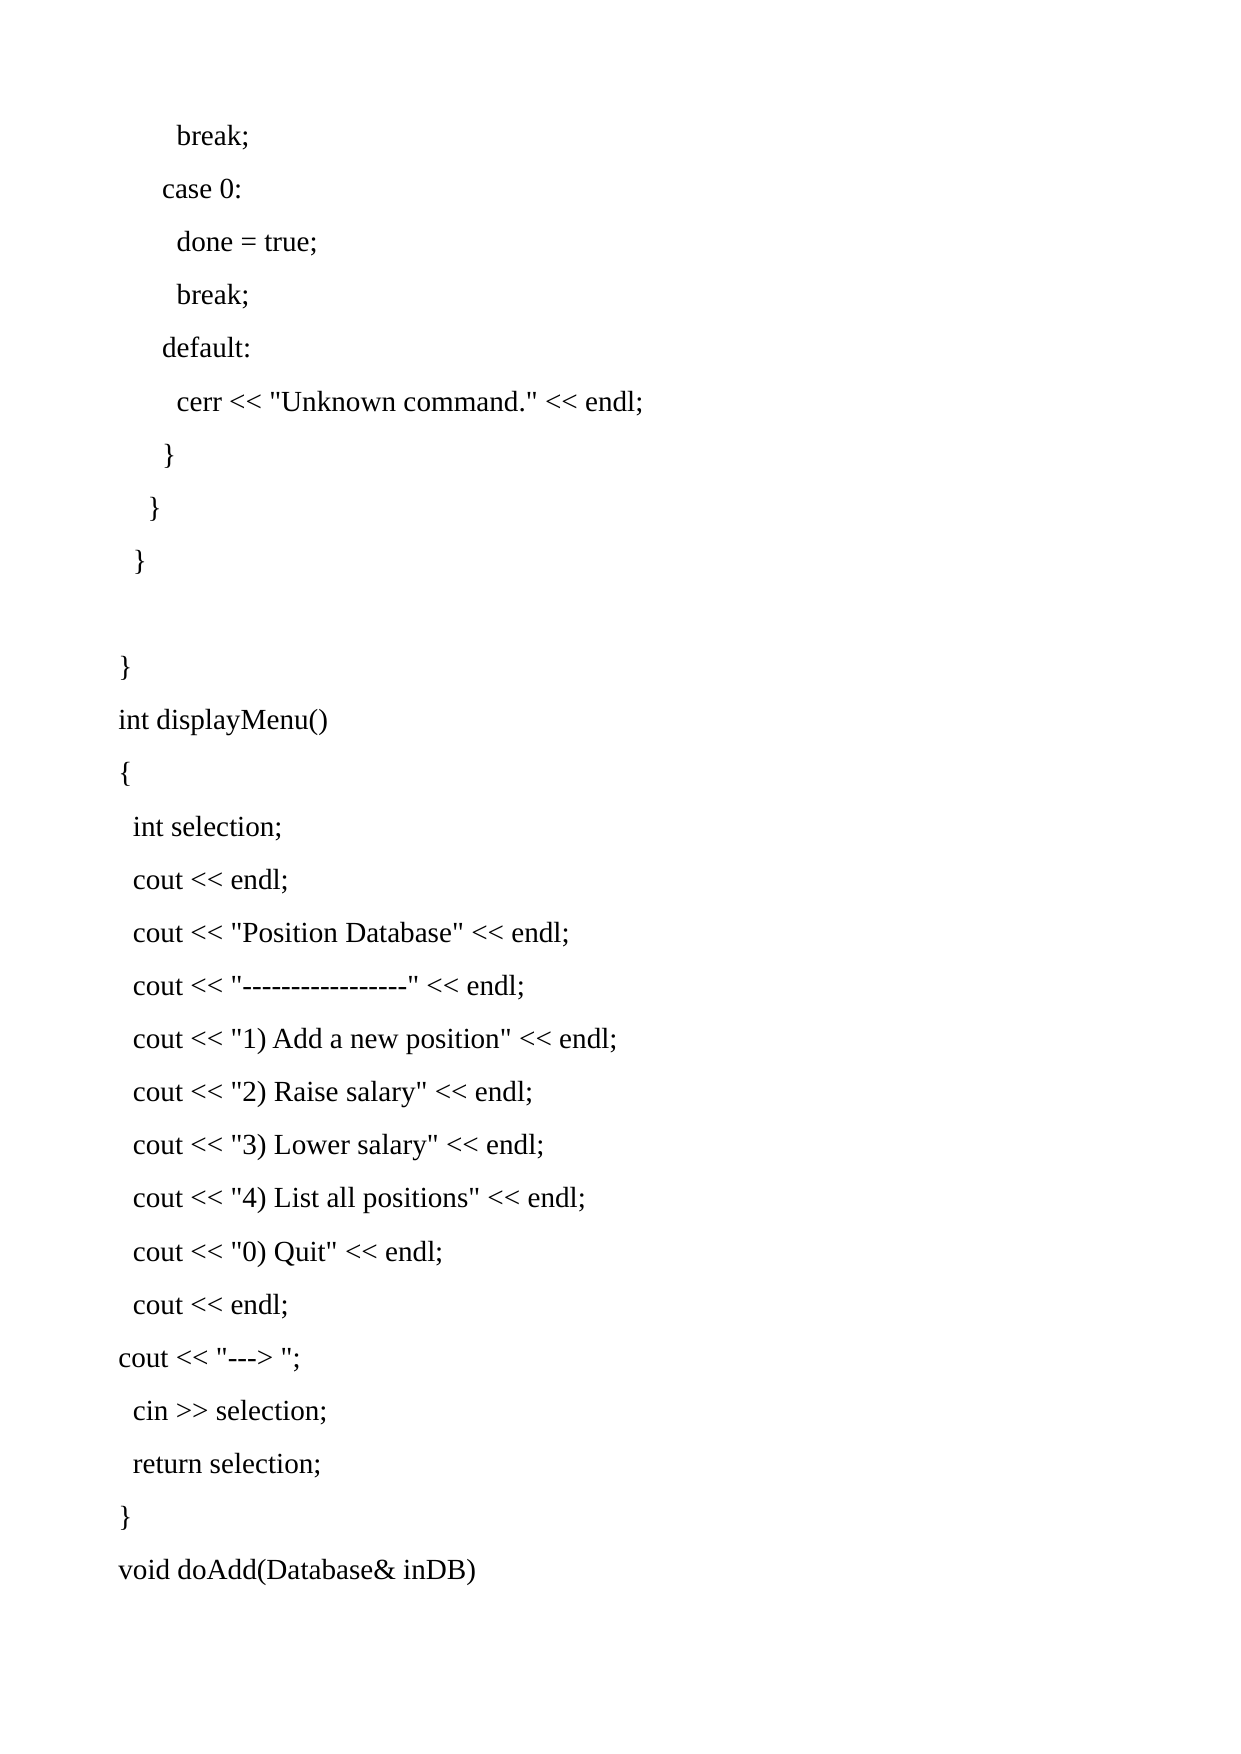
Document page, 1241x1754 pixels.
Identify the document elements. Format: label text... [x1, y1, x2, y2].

text } [118, 490, 1122, 523]
text cout << "2) Raise salary" << endl; [118, 1074, 1122, 1108]
text } [118, 437, 1122, 470]
text cout << "-----------------" << endl; [118, 968, 1122, 1002]
text default: [118, 331, 1122, 364]
text void doAdd(Database& inDB) [118, 1552, 1122, 1586]
text case 0: [118, 171, 1122, 205]
text int displayMenu() [118, 702, 1122, 736]
text { [118, 756, 1122, 789]
text cout << "1) Add a new position" << endl; [118, 1021, 1122, 1055]
text cout << "4) List all positions" << endl; [118, 1181, 1122, 1214]
text return selection; [118, 1446, 1122, 1480]
text cerr << "Unknown command." << endl; [118, 384, 1122, 417]
text break; [118, 277, 1122, 311]
text done = true; [118, 224, 1122, 258]
text break; [118, 118, 1122, 152]
text cin >> selection; [118, 1393, 1122, 1427]
text cout << "Position Database" << endl; [118, 915, 1122, 948]
text int selection; [118, 809, 1122, 842]
text } [118, 1499, 1122, 1533]
text cout << "0) Quit" << endl; [118, 1234, 1122, 1267]
text cout << endl; [118, 1287, 1122, 1320]
text cout << "---> "; [118, 1340, 1122, 1373]
text } [118, 649, 1122, 683]
text cout << endl; [118, 862, 1122, 895]
text } [118, 543, 1122, 577]
text cout << "3) Lower salary" << endl; [118, 1127, 1122, 1161]
